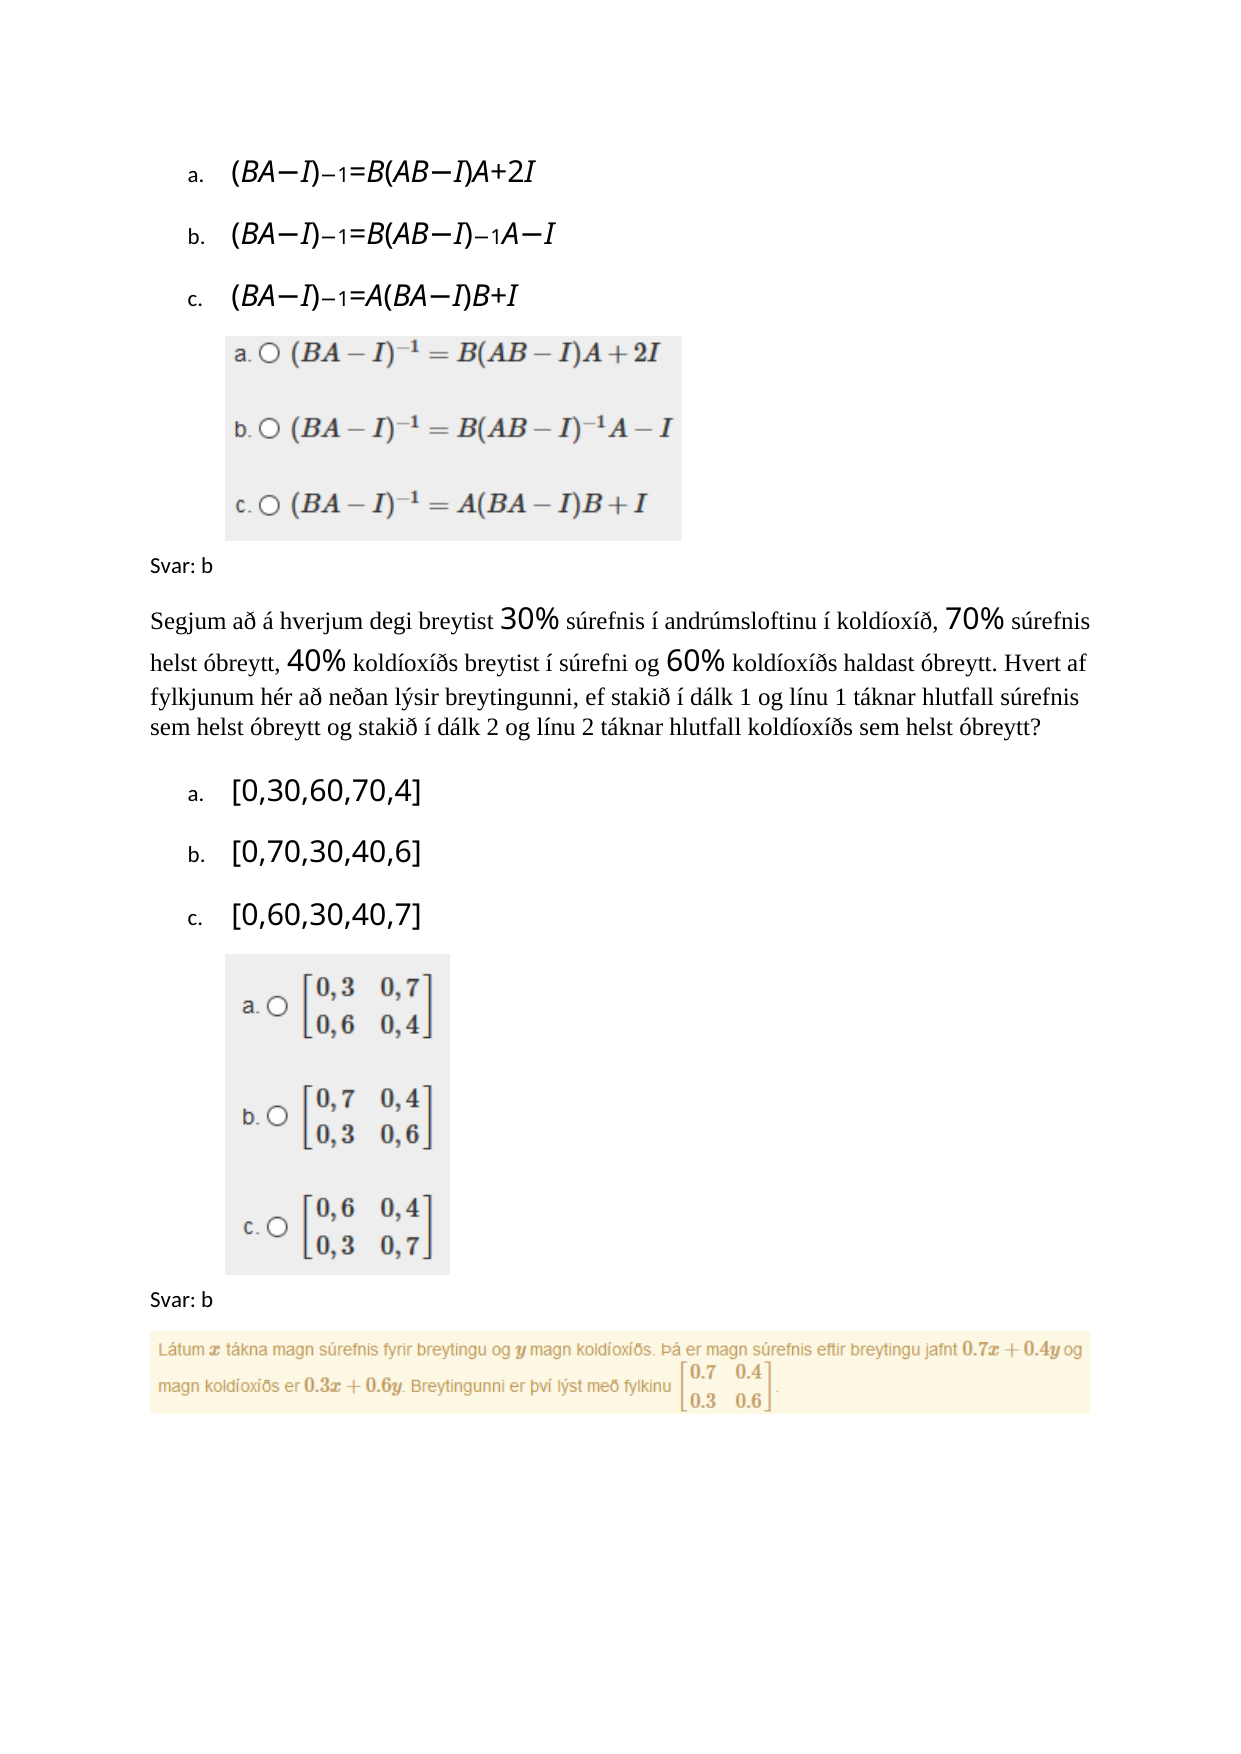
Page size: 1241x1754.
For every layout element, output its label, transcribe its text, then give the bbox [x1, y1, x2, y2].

text Svar: b [150, 1285, 1090, 1313]
text Svar: b [150, 551, 1090, 579]
text Segjum að á hverjum degi breytist 30% súrefnis í andrúmsloftinu í koldíoxíð, 70% súrefnis helst óbreytt, 40% koldíoxíðs breytist í súrefni og 60% koldíoxíðs haldast óbreytt. Hvert af fylkjunum hér að neðan lýsir breytingunni, ef stakið í dálk 1 og línu 1 táknar hlutfall súrefnis sem helst óbreytt og stakið í dálk 2 og línu 2 táknar hlutfall koldíoxíðs sem helst óbreytt? [150, 597, 1090, 740]
list [0,30,60,70,4] [187, 769, 1090, 810]
list (BA−I)−1=B(AB−I)A+2I [187, 150, 1090, 191]
list (BA−I)−1=B(AB−I)−1A−I [187, 212, 1090, 253]
list [0,70,30,40,6] [187, 831, 1090, 872]
list (BA−I)−1=A(BA−I)B+I [187, 274, 1090, 315]
list [0,60,30,40,7] [187, 893, 1090, 934]
